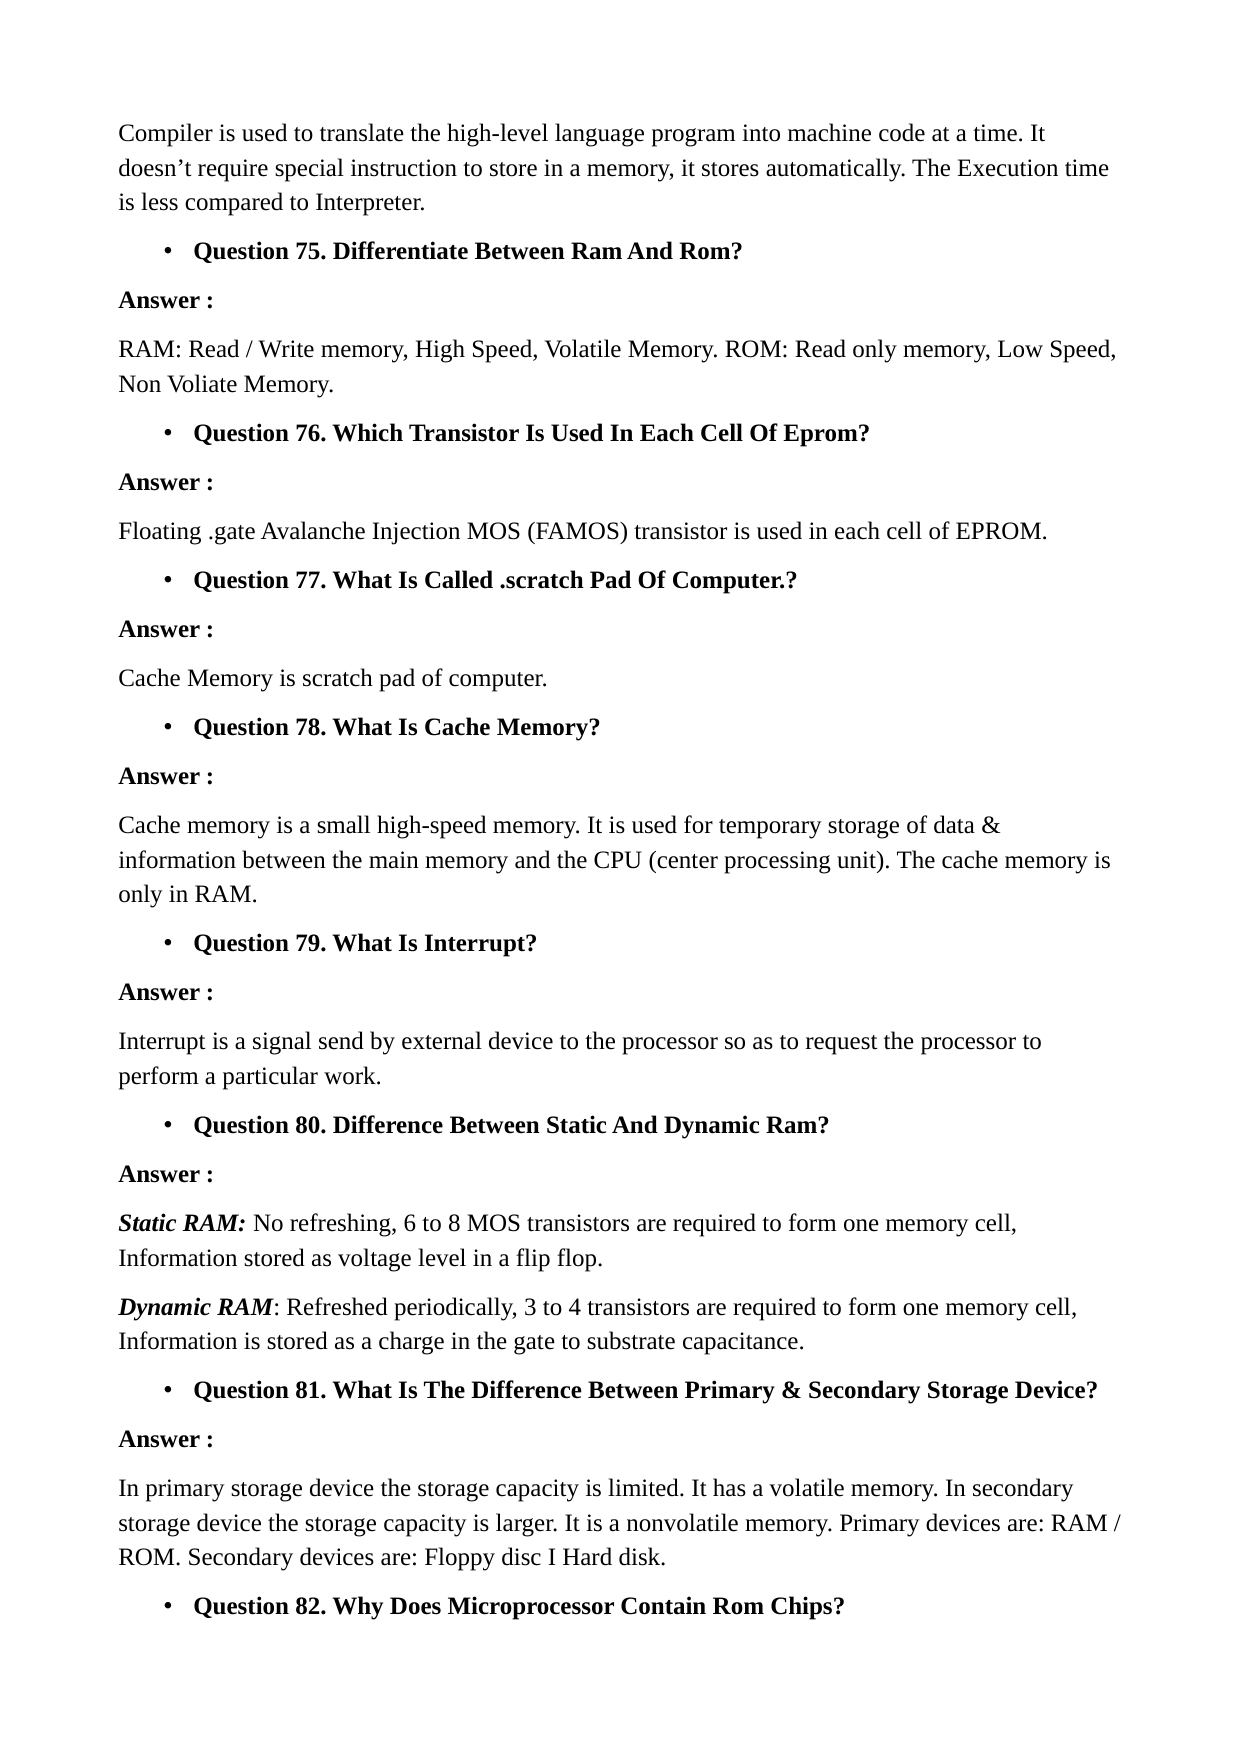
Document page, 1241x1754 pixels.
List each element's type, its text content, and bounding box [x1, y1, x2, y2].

text Floating .gate Avalanche Injection MOS (FAMOS) transistor is used in each cell of EPROM. [118, 516, 1122, 545]
list Question 75. Differentiate Between Ram And Rom? [164, 236, 1122, 265]
text Answer : [118, 977, 1122, 1006]
text Interrupt is a signal send by external device to the processor so as to request the processor to perform a particular work. [118, 1026, 1122, 1090]
text Answer : [118, 761, 1122, 790]
text Compiler is used to translate the high-level language program into machine code at a time. It doesn’t require special instruction to store in a memory, it stores automatically. The Execution time is less compared to Interpreter. [118, 118, 1122, 216]
text Cache memory is a small high-speed memory. It is used for temporary storage of data & information between the main memory and the CPU (center processing unit). The cache memory is only in RAM. [118, 810, 1122, 908]
list Question 78. What Is Cache Memory? [164, 712, 1122, 741]
list Question 80. Difference Between Static And Dynamic Ram? [164, 1110, 1122, 1139]
text Static RAM: No refreshing, 6 to 8 MOS transistors are required to form one memory cell, Information stored as voltage level in a flip flop. [118, 1208, 1122, 1271]
list Question 79. What Is Interrupt? [164, 928, 1122, 957]
text Answer : [118, 285, 1122, 314]
text RAM: Read / Write memory, High Speed, Volatile Memory. ROM: Read only memory, Low Speed, Non Voliate Memory. [118, 334, 1122, 397]
text In primary storage device the storage capacity is limited. It has a volatile memory. In secondary storage device the storage capacity is larger. It is a nonvolatile memory. Primary devices are: RAM / ROM. Secondary devices are: Floppy disc I Hard disk. [118, 1473, 1122, 1571]
text Cache Memory is scratch pad of computer. [118, 663, 1122, 692]
text Answer : [118, 1159, 1122, 1188]
text Answer : [118, 467, 1122, 496]
list Question 82. Why Does Microprocessor Contain Rom Chips? [164, 1591, 1122, 1620]
list Question 81. What Is The Difference Between Primary & Secondary Storage Device? [164, 1375, 1122, 1404]
text Dynamic RAM: Refreshed periodically, 3 to 4 transistors are required to form one memory cell, Information is stored as a charge in the gate to substrate capacitance. [118, 1292, 1122, 1355]
text Answer : [118, 1424, 1122, 1453]
list Question 76. Which Transistor Is Used In Each Cell Of Eprom? [164, 418, 1122, 447]
list Question 77. What Is Called .scratch Pad Of Computer.? [164, 565, 1122, 594]
text Answer : [118, 614, 1122, 643]
